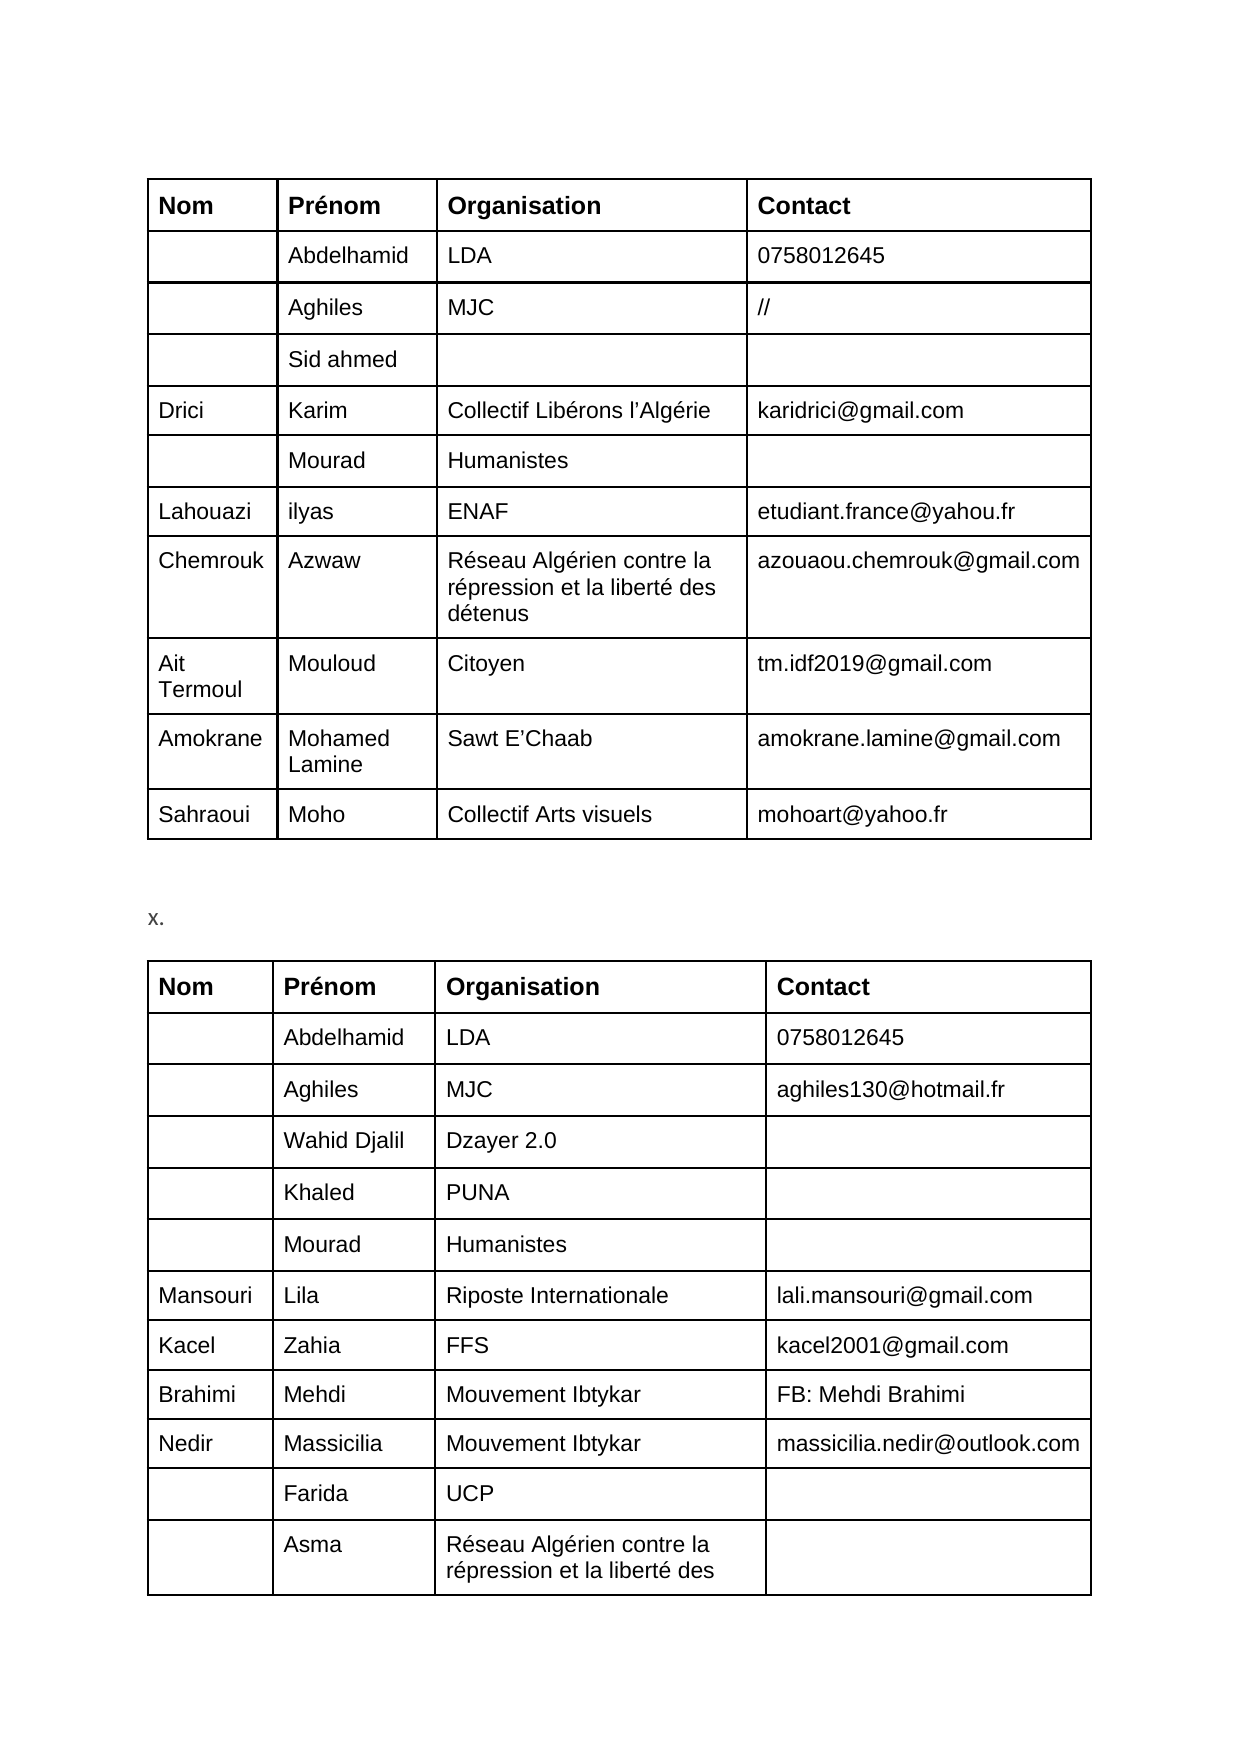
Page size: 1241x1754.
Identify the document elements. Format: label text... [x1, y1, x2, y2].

table_cell amokrane.lamine@gmail.com [748, 715, 1090, 788]
table_cell ENAF [438, 488, 746, 535]
table_cell [149, 1117, 272, 1167]
table_header Organisation [438, 180, 746, 230]
table_cell Humanistes [436, 1220, 765, 1270]
table_cell Nedir [149, 1420, 272, 1467]
table_cell Riposte Internationale [436, 1272, 765, 1319]
table_cell 0758012645 [767, 1014, 1090, 1063]
table_cell [149, 1065, 272, 1115]
table_cell kacel2001@gmail.com [767, 1321, 1090, 1368]
table_cell // [748, 284, 1090, 333]
table_header Nom [149, 962, 272, 1012]
table_header Organisation [436, 962, 765, 1012]
table_cell Abdelhamid [274, 1014, 434, 1063]
table_cell UCP [436, 1469, 765, 1519]
subtitle x. [148, 901, 1093, 931]
table_cell FB: Mehdi Brahimi [767, 1371, 1090, 1418]
table_cell karidrici@gmail.com [748, 387, 1090, 434]
table_cell ilyas [279, 488, 436, 535]
table_header Contact [767, 962, 1090, 1012]
table_cell LDA [436, 1014, 765, 1063]
table_cell Sahraoui [149, 790, 276, 837]
table_cell Mouvement Ibtykar [436, 1420, 765, 1467]
table_cell Karim [279, 387, 436, 434]
table_cell Amokrane [149, 715, 276, 788]
table_header Prénom [279, 180, 436, 230]
table_cell MJC [436, 1065, 765, 1115]
table_cell Abdelhamid [279, 232, 436, 281]
table_cell [149, 1469, 272, 1519]
table_cell Mourad [279, 436, 436, 486]
table_cell [149, 1521, 272, 1594]
table_cell [767, 1521, 1090, 1594]
table_cell Chemrouk [149, 537, 276, 637]
table_cell Aghiles [274, 1065, 434, 1115]
table_cell Sid ahmed [279, 335, 436, 385]
table_cell Massicilia [274, 1420, 434, 1467]
table_cell Humanistes [438, 436, 746, 486]
table_cell tm.idf2019@gmail.com [748, 639, 1090, 713]
table_cell [149, 1169, 272, 1218]
table_header Nom [149, 180, 276, 230]
table_cell Ait Termoul [149, 639, 276, 713]
table_cell [748, 335, 1090, 385]
table_cell Réseau Algérien contre la répression et la liberté des détenus [438, 537, 746, 637]
table_cell Lahouazi [149, 488, 276, 535]
table_cell [767, 1220, 1090, 1270]
table_cell [438, 335, 746, 385]
table_cell Collectif Arts visuels [438, 790, 746, 837]
table_cell Wahid Djalil [274, 1117, 434, 1167]
table_cell Réseau Algérien contre la répression et la liberté des [436, 1521, 765, 1594]
table_cell Khaled [274, 1169, 434, 1218]
table_cell Mansouri [149, 1272, 272, 1319]
table_cell [149, 436, 276, 486]
table_cell Mourad [274, 1220, 434, 1270]
table_cell 0758012645 [748, 232, 1090, 281]
table_cell [149, 335, 276, 385]
table_cell Aghiles [279, 284, 436, 333]
table_cell Mouloud [279, 639, 436, 713]
table_cell Azwaw [279, 537, 436, 637]
table_cell Collectif Libérons l’Algérie [438, 387, 746, 434]
table_cell aghiles130@hotmail.fr [767, 1065, 1090, 1115]
table_cell Asma [274, 1521, 434, 1594]
table_cell Mouvement Ibtykar [436, 1371, 765, 1418]
table_cell Drici [149, 387, 276, 434]
table_header Prénom [274, 962, 434, 1012]
table_cell Lila [274, 1272, 434, 1319]
table_cell [149, 284, 276, 333]
table_cell Kacel [149, 1321, 272, 1368]
table_cell azouaou.chemrouk@gmail.com [748, 537, 1090, 637]
table_cell Sawt E’Chaab [438, 715, 746, 788]
table_cell [149, 232, 276, 281]
table_cell [767, 1469, 1090, 1519]
table_cell etudiant.france@yahou.fr [748, 488, 1090, 535]
table_cell lali.mansouri@gmail.com [767, 1272, 1090, 1319]
table_cell Moho [279, 790, 436, 837]
table_cell Farida [274, 1469, 434, 1519]
table_header Contact [748, 180, 1090, 230]
table_cell mohoart@yahoo.fr [748, 790, 1090, 837]
table_cell Zahia [274, 1321, 434, 1368]
table_cell PUNA [436, 1169, 765, 1218]
table_cell [149, 1220, 272, 1270]
table_cell Mehdi [274, 1371, 434, 1418]
table_cell [767, 1169, 1090, 1218]
table_cell [149, 1014, 272, 1063]
table_cell LDA [438, 232, 746, 281]
table_cell Dzayer 2.0 [436, 1117, 765, 1167]
table_cell Brahimi [149, 1371, 272, 1418]
table_cell Mohamed Lamine [279, 715, 436, 788]
table_cell FFS [436, 1321, 765, 1368]
table_cell [748, 436, 1090, 486]
table_cell Citoyen [438, 639, 746, 713]
table_cell [767, 1117, 1090, 1167]
table_cell massicilia.nedir@outlook.com [767, 1420, 1090, 1467]
table_cell MJC [438, 284, 746, 333]
